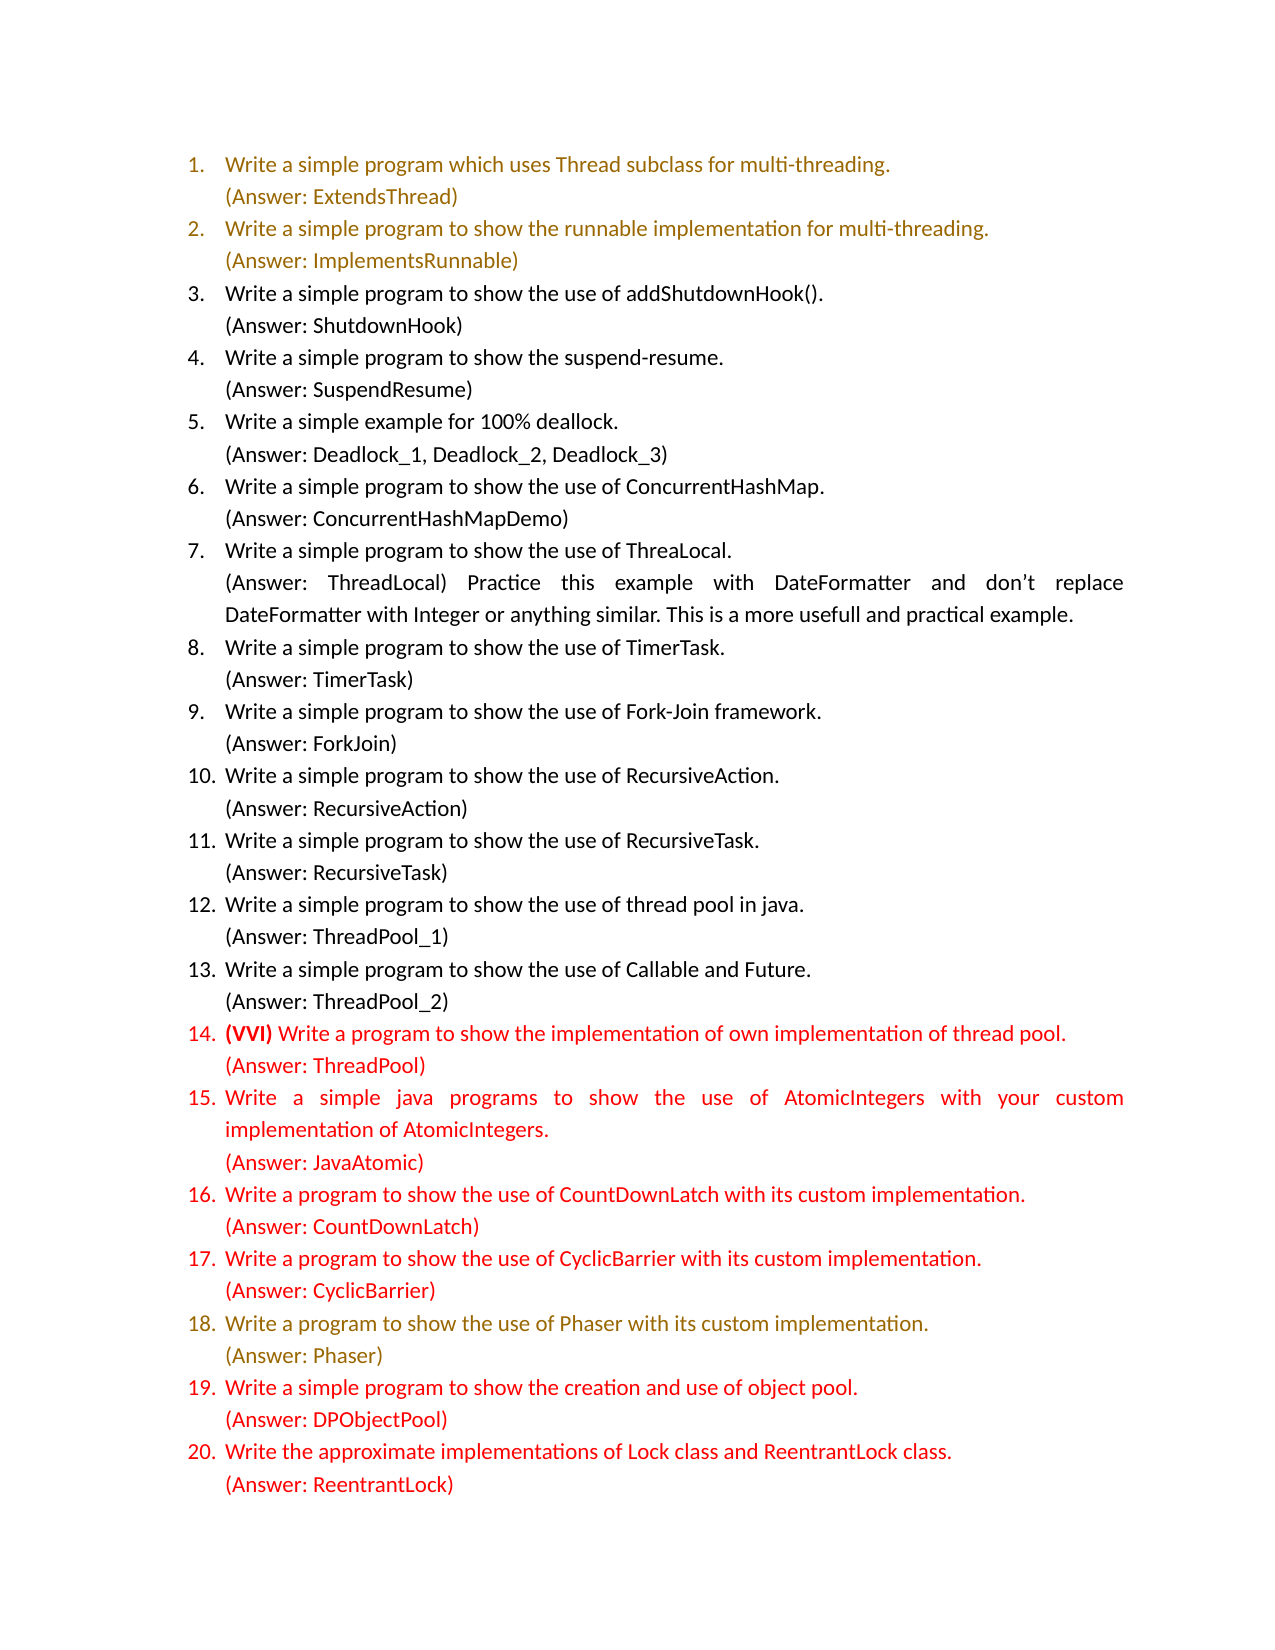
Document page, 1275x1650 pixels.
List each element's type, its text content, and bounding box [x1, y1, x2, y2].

list (Answer: JavaAtomic) [187, 1148, 1125, 1176]
list Write a simple program to show the use of TimerTask. [187, 633, 1125, 661]
list Write a simple program to show the use of thread pool in java. [187, 890, 1125, 918]
list Write a simple program to show the suspend-resume. [187, 343, 1125, 371]
list (Answer: ImplementsRunnable) [187, 247, 1125, 274]
list Write a simple program to show the use of Callable and Future. [187, 955, 1125, 983]
list (Answer: ThreadPool_2) [187, 987, 1125, 1015]
list (VVI) Write a program to show the implementation of own implementation of thread pool. [187, 1019, 1125, 1047]
list Write a simple program to show the use of RecursiveAction. [187, 762, 1125, 789]
list Write a simple program to show the use of ConcurrentHashMap. [187, 472, 1125, 500]
list Write a simple program which uses Thread subclass for multi-threading. [187, 150, 1125, 178]
list (Answer: ShutdownHook) [187, 311, 1125, 339]
list (Answer: ThreadPool_1) [187, 922, 1125, 951]
list (Answer: DPObjectPool) [187, 1405, 1125, 1433]
list Write a simple program to show the use of RecursiveTask. [187, 826, 1125, 854]
list Write a simple java programs to show the use of AtomicIntegers with your custom implementation of AtomicIntegers. [187, 1083, 1125, 1144]
list (Answer: ThreadPool) [187, 1051, 1125, 1079]
list Write a program to show the use of Phaser with its custom implementation. [187, 1309, 1125, 1337]
list (Answer: RecursiveAction) [187, 794, 1125, 822]
list Write a simple program to show the use of addShutdownHook(). [187, 279, 1125, 307]
list (Answer: SuspendResume) [187, 375, 1125, 403]
list (Answer: ExtendsThread) [187, 182, 1125, 210]
list Write a simple program to show the runnable implementation for multi-threading. [187, 214, 1125, 242]
list Write a program to show the use of CountDownLatch with its custom implementation. [187, 1180, 1125, 1208]
list Write a simple program to show the use of ThreaLocal. [187, 536, 1125, 564]
list (Answer: ConcurrentHashMapDemo) [187, 504, 1125, 532]
list Write a simple program to show the creation and use of object pool. [187, 1373, 1125, 1401]
list (Answer: Deadlock_1, Deadlock_2, Deadlock_3) [187, 440, 1125, 468]
list Write a simple program to show the use of Fork-Join framework. [187, 697, 1125, 725]
list (Answer: ThreadLocal) Practice this example with DateFormatter and don’t replace DateFormatter with Integer or anything similar. This is a more usefull and practical example. [187, 568, 1125, 629]
list Write the approximate implementations of Lock class and ReentrantLock class. [187, 1437, 1125, 1466]
list (Answer: CountDownLatch) [187, 1212, 1125, 1240]
list (Answer: TimerTask) [187, 665, 1125, 693]
list (Answer: ReentrantLock) [187, 1470, 1125, 1498]
list (Answer: ForkJoin) [187, 729, 1125, 757]
list Write a program to show the use of CyclicBarrier with its custom implementation. [187, 1244, 1125, 1272]
list (Answer: Phaser) [187, 1341, 1125, 1369]
list (Answer: RecursiveTask) [187, 858, 1125, 886]
list (Answer: CyclicBarrier) [187, 1277, 1125, 1304]
list Write a simple example for 100% deallock. [187, 407, 1125, 436]
